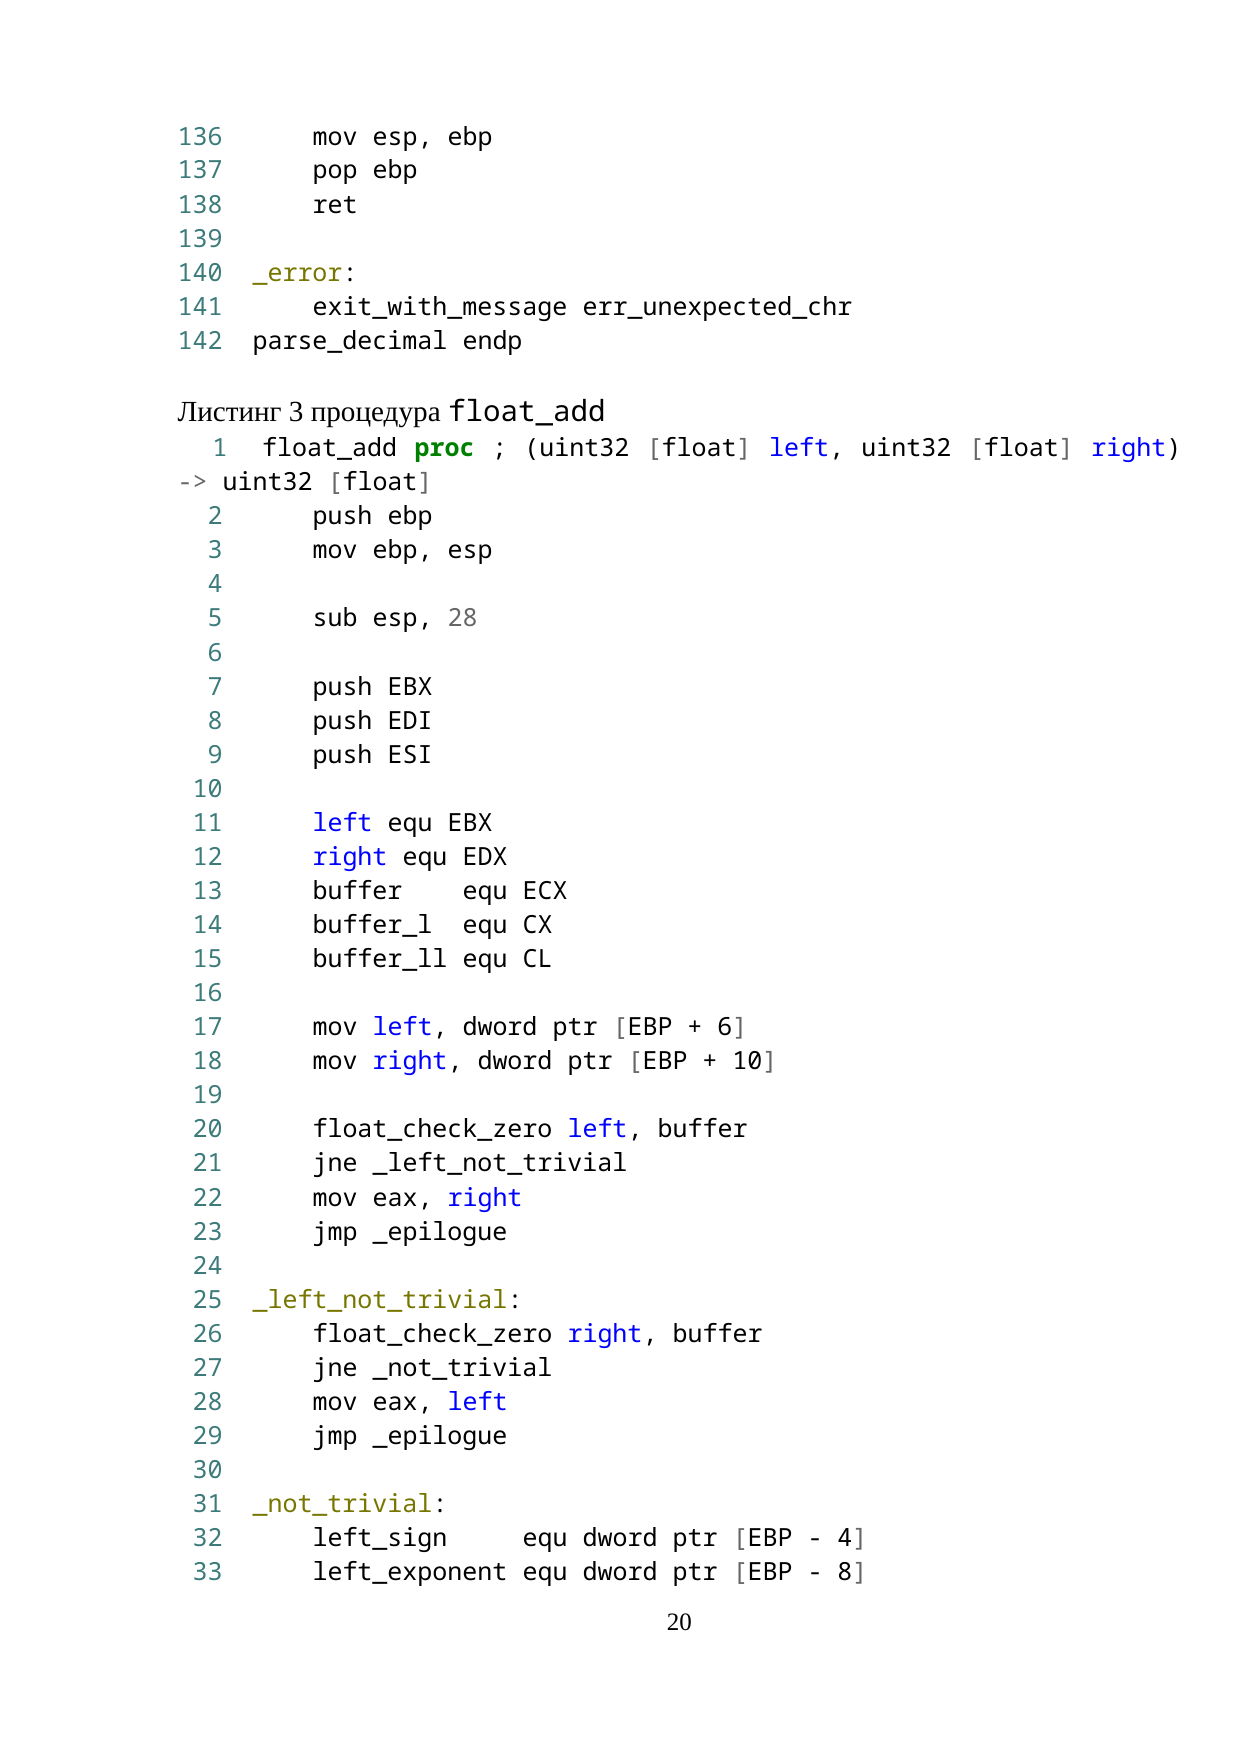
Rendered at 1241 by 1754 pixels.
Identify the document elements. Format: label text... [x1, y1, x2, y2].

table_header 1 float_add proc ; (uint32 [float] left, uint32 [float] right) -> uint32 [float] 2 push ebp 3 mov ebp, esp 4 5 sub esp, 28 6 7 push EBX 8 push EDI 9 push ESI 10 11 left equ EBX 12 right equ EDX 13 buffer equ ECX 14 buffer_l equ CX 15 buffer_ll equ CL 16 17 mov left, dword ptr [EBP + 6] 18 mov right, dword ptr [EBP + 10] 19 20 float_check_zero left, buffer 21 jne _left_not_trivial 22 mov eax, right 23 jmp _epilogue 24 25 _left_not_trivial: 26 float_check_zero right, buffer 27 jne _not_trivial 28 mov eax, left 29 jmp _epilogue 30 31 _not_trivial: 32 left_sign equ dword ptr [EBP - 4] 33 left_exponent equ dword ptr [EBP - 8] [177, 430, 1181, 1588]
table_header 136 mov esp, ebp 137 pop ebp 138 ret 139 140 _error: 141 exit_with_message err_unexpected_chr 142 parse_decimal endp [177, 118, 1181, 357]
text Листинг 3 процедура float_add [177, 390, 1181, 430]
